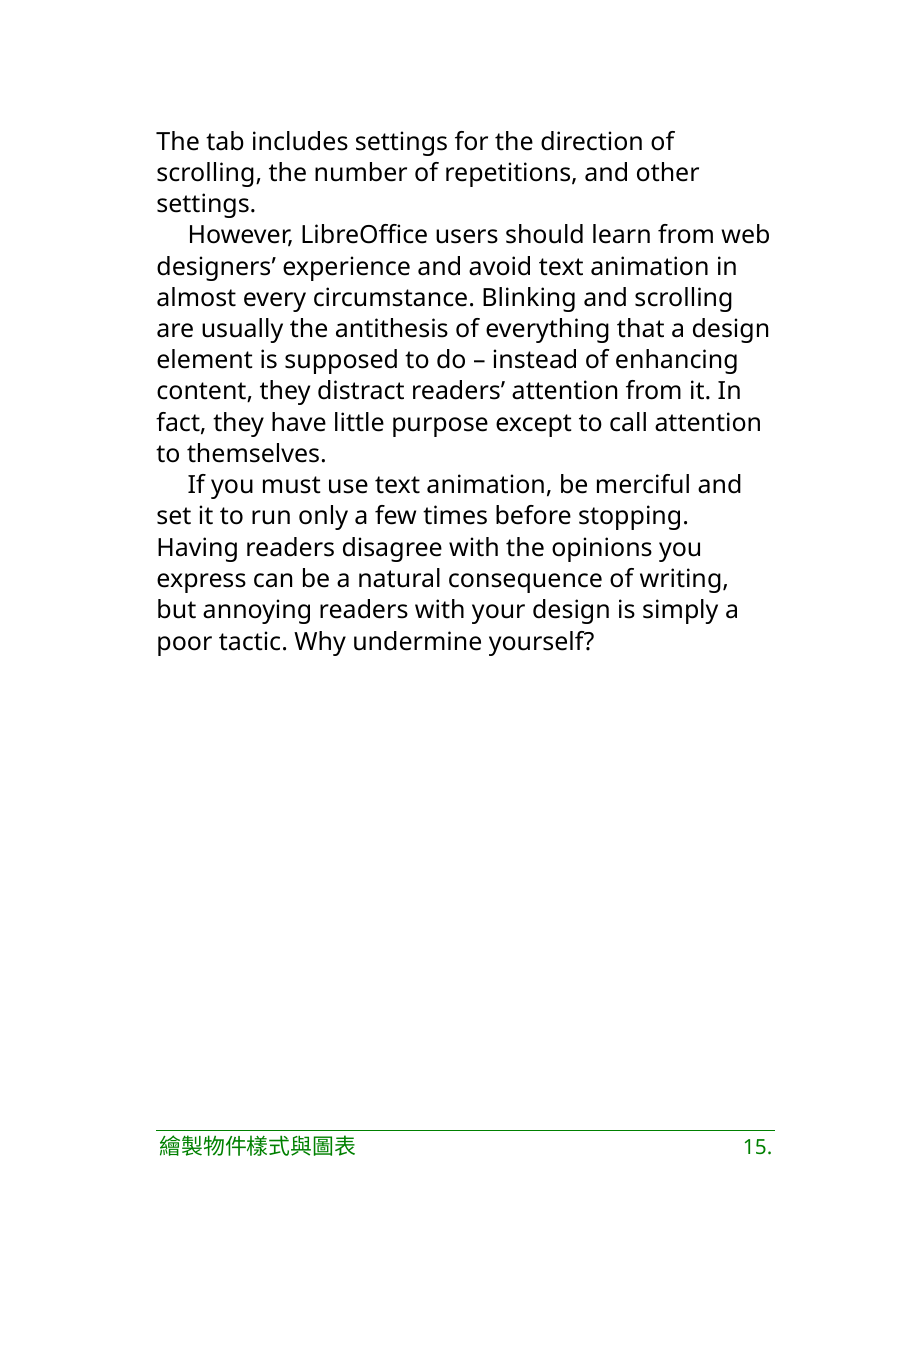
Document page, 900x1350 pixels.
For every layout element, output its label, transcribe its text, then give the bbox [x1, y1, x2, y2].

text However, LibreOffice users should learn from web designers’ experience and avoid text animation in almost every circumstance. Blinking and scrolling are usually the antithesis of everything that a design element is supposed to do – instead of enhancing content, they distract readers’ attention from it. In fact, they have little purpose except to call attention to themselves. [156, 219, 775, 469]
text The tab includes settings for the direction of scrolling, the number of repetitions, and other settings. [156, 125, 775, 219]
text If you must use text animation, be merciful and set it to run only a few times before stopping. Having readers disagree with the opinions you express can be a natural consequence of writing, but annoying readers with your design is simply a poor tactic. Why undermine yourself? [156, 469, 775, 656]
